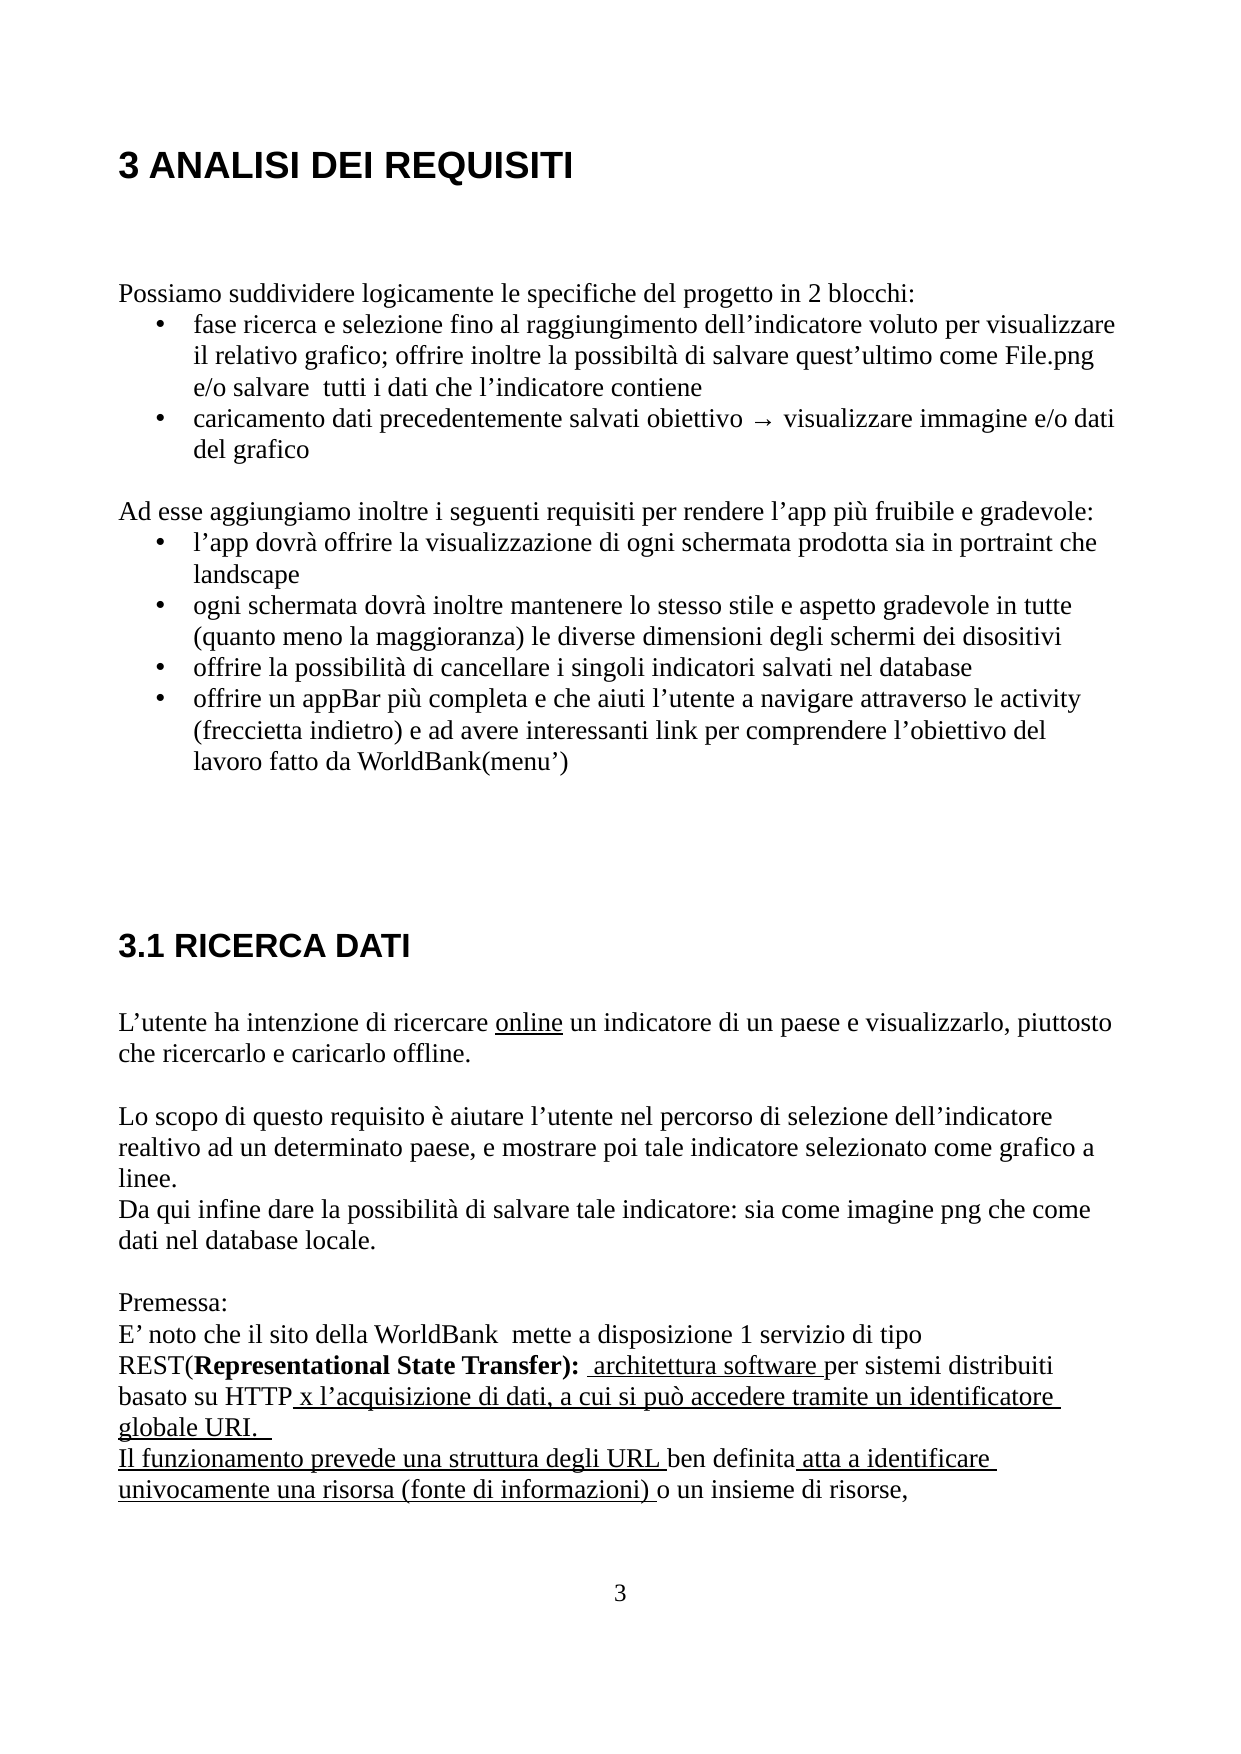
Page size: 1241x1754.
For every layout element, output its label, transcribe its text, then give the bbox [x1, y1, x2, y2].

list fase ricerca e selezione fino al raggiungimento dell’indicatore voluto per visualizzare il relativo grafico; offrire inoltre la possibiltà di salvare quest’ultimo come File.png e/o salvare tutti i dati che l’indicatore contiene [156, 308, 1122, 402]
text Il funzionamento prevede una struttura degli URL ben definita atta a identificare univocamente una risorsa (fonte di informazioni) o un insieme di risorse, [118, 1442, 1122, 1504]
text Possiamo suddividere logicamente le specifiche del progetto in 2 blocchi: [118, 277, 1122, 308]
list caricamento dati precedentemente salvati obiettivo → visualizzare immagine e/o dati del grafico [156, 402, 1122, 464]
text Premessa: [118, 1287, 1122, 1318]
list offrire un appBar più completa e che aiuti l’utente a navigare attraverso le activity (freccietta indietro) e ad avere interessanti link per comprendere l’obiettivo del lavoro fatto da WorldBank(menu’) [156, 682, 1122, 776]
subtitle 3 ANALISI DEI REQUISITI [118, 143, 1122, 187]
text L’utente ha intenzione di ricercare online un indicatore di un paese e visualizzarlo, piuttosto che ricercarlo e caricarlo offline. [118, 1006, 1122, 1068]
list ogni schermata dovrà inoltre mantenere lo stesso stile e aspetto gradevole in tutte (quanto meno la maggioranza) le diverse dimensioni degli schermi dei disositivi [156, 589, 1122, 651]
text Ad esse aggiungiamo inoltre i seguenti requisiti per rendere l’app più fruibile e gradevole: [118, 495, 1122, 526]
text Da qui infine dare la possibilità di salvare tale indicatore: sia come imagine png che come dati nel database locale. [118, 1193, 1122, 1255]
text E’ noto che il sito della WorldBank mette a disposizione 1 servizio di tipo REST(Representational State Transfer): architettura software per sistemi distribuiti basato su HTTP x l’acquisizione di dati, a cui si può accedere tramite un identificatore globale URI. [118, 1318, 1122, 1442]
list offrire la possibilità di cancellare i singoli indicatori salvati nel database [156, 651, 1122, 682]
list l’app dovrà offrire la visualizzazione di ogni schermata prodotta sia in portraint che landscape [156, 526, 1122, 589]
subtitle 3.1 RICERCA DATI [118, 926, 1122, 965]
text Lo scopo di questo requisito è aiutare l’utente nel percorso di selezione dell’indicatore realtivo ad un determinato paese, e mostrare poi tale indicatore selezionato come grafico a linee. [118, 1100, 1122, 1193]
